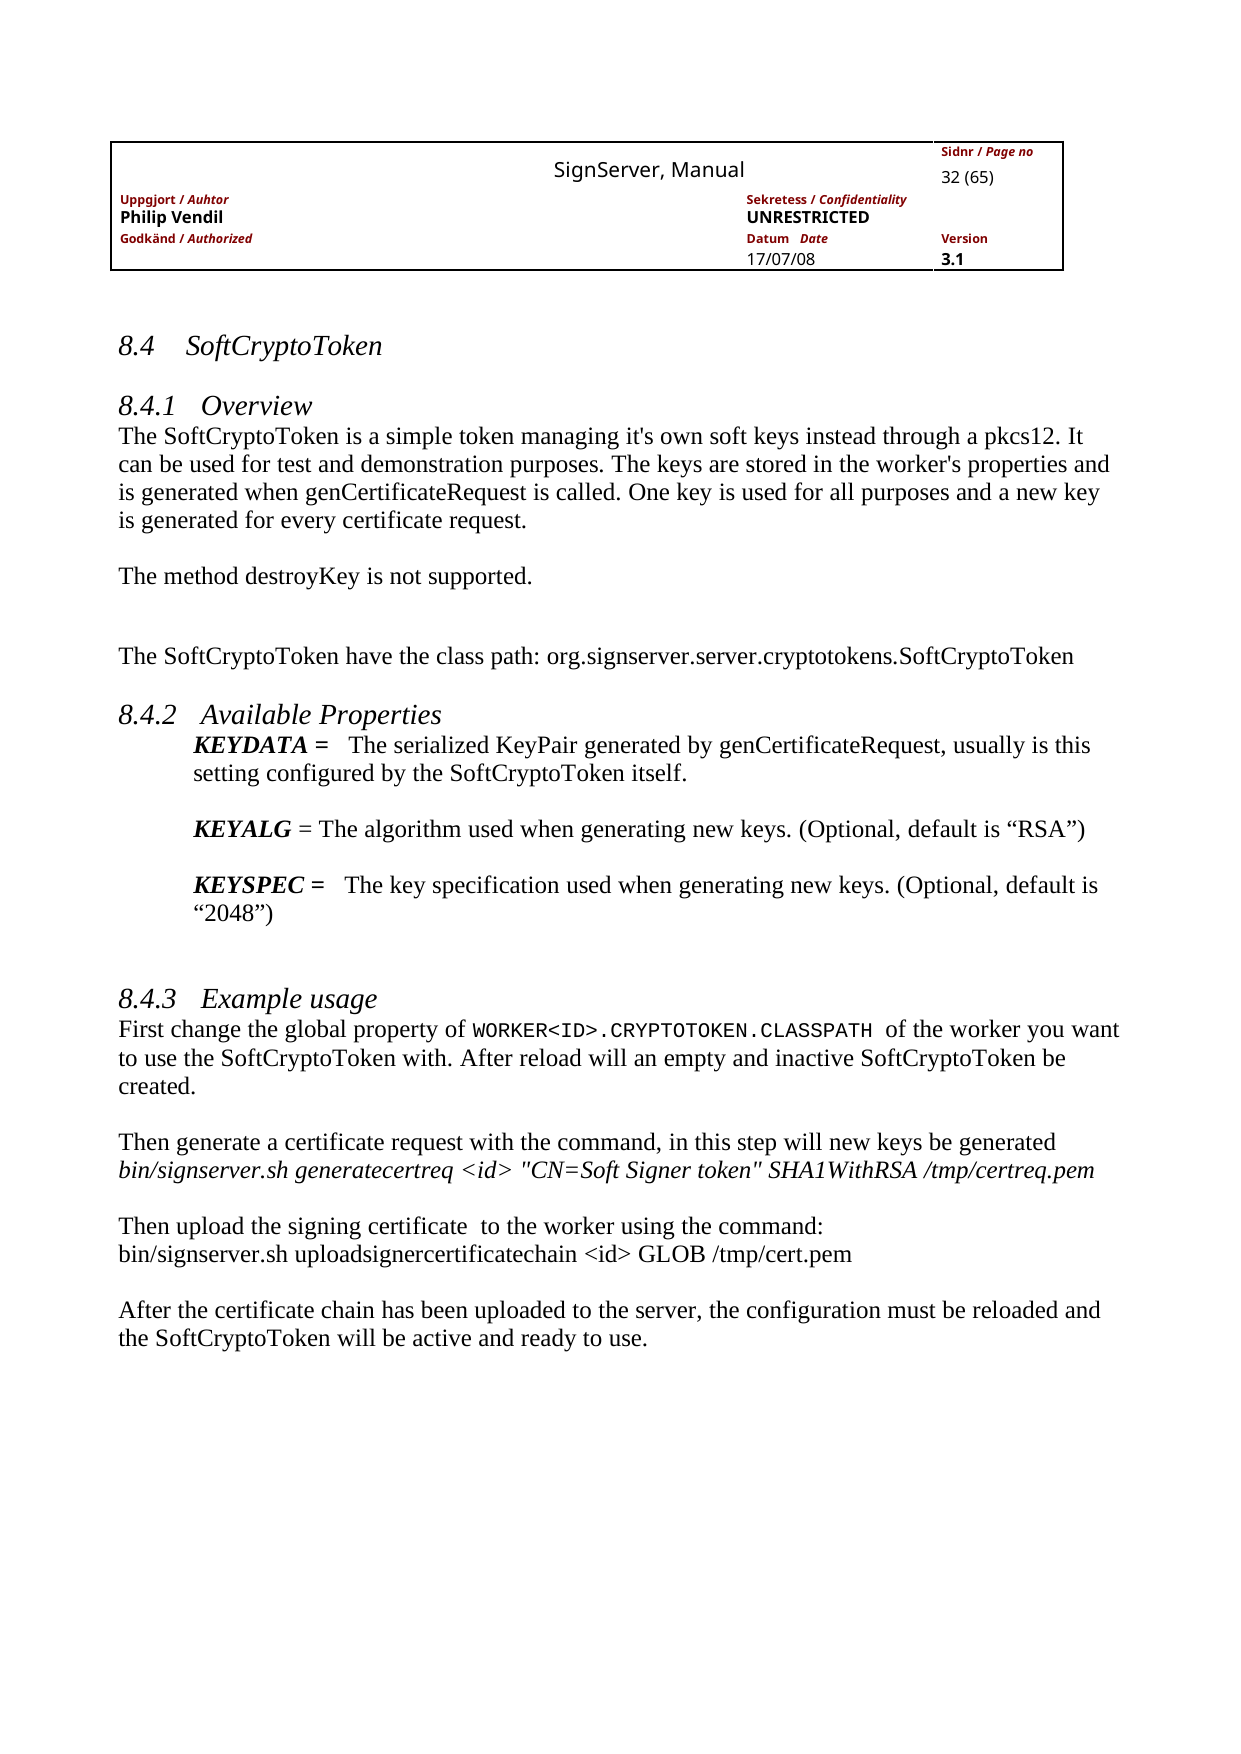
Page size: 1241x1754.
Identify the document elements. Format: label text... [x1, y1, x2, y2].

text Then upload the signing certificate to the worker using the command: [118, 1212, 1122, 1240]
subtitle Available Properties [118, 698, 1122, 731]
text The SoftCryptoToken have the class path: org.signserver.server.cryptotokens.SoftCryptoToken [118, 642, 1122, 670]
subtitle Overview [118, 389, 1122, 422]
text After the certificate chain has been uploaded to the server, the configuration must be reloaded and the SoftCryptoToken will be active and ready to use. [118, 1296, 1122, 1352]
text The method destroyKey is not supported. [118, 562, 1122, 590]
text bin/signserver.sh uploadsignercertificatechain <id> GLOB /tmp/cert.pem [118, 1240, 1122, 1268]
text KEYDATA = The serialized KeyPair generated by genCertificateRequest, usually is this setting configured by the SoftCryptoToken itself. [193, 731, 1122, 787]
text KEYSPEC = The key specification used when generating new keys. (Optional, default is “2048”) [193, 871, 1122, 927]
text The SoftCryptoToken is a simple token managing it's own soft keys instead through a pkcs12. It can be used for test and demonstration purposes. The keys are stored in the worker's properties and is generated when genCertificateRequest is called. One key is used for all purposes and a new key is generated for every certificate request. [118, 422, 1122, 534]
text First change the global property of WORKER<ID>.CRYPTOTOKEN.CLASSPATH of the worker you want to use the SoftCryptoToken with. After reload will an empty and inactive SoftCryptoToken be created. [118, 1015, 1122, 1100]
text bin/signserver.sh generatecertreq <id> "CN=Soft Signer token" SHA1WithRSA /tmp/certreq.pem [118, 1156, 1122, 1184]
text KEYALG = The algorithm used when generating new keys. (Optional, default is “RSA”) [193, 814, 1122, 843]
subtitle Example usage [118, 983, 1122, 1015]
text Then generate a certificate request with the command, in this step will new keys be generated [118, 1128, 1122, 1156]
subtitle SoftCryptoToken [118, 329, 1122, 361]
